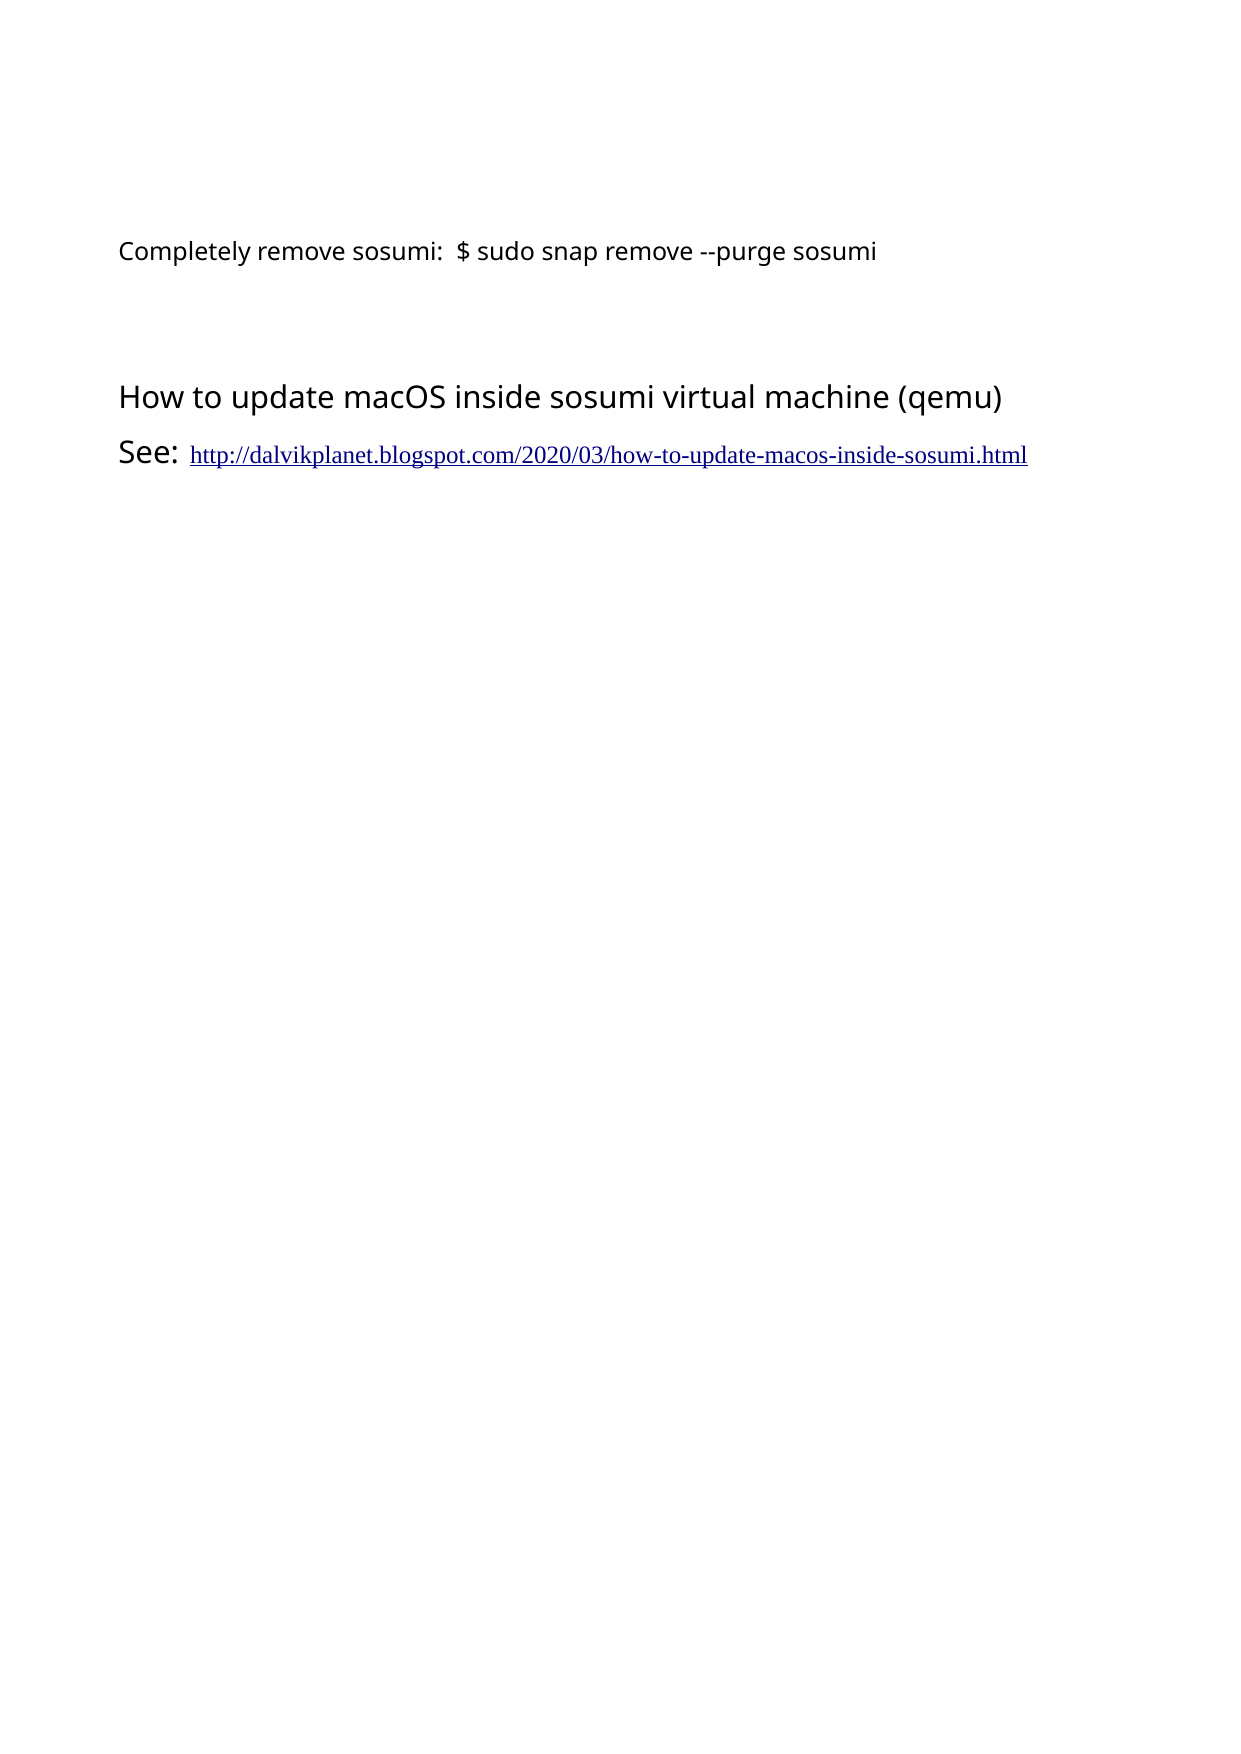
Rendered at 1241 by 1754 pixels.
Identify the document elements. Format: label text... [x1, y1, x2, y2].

text Completely remove sosumi: $ sudo snap remove --purge sosumi [118, 233, 1122, 267]
text See: http://dalvikplanet.blogspot.com/2020/03/how-to-update-macos-inside-sosumi.html [118, 430, 1122, 472]
subtitle How to update macOS inside sosumi virtual machine (qemu) [118, 375, 1122, 417]
